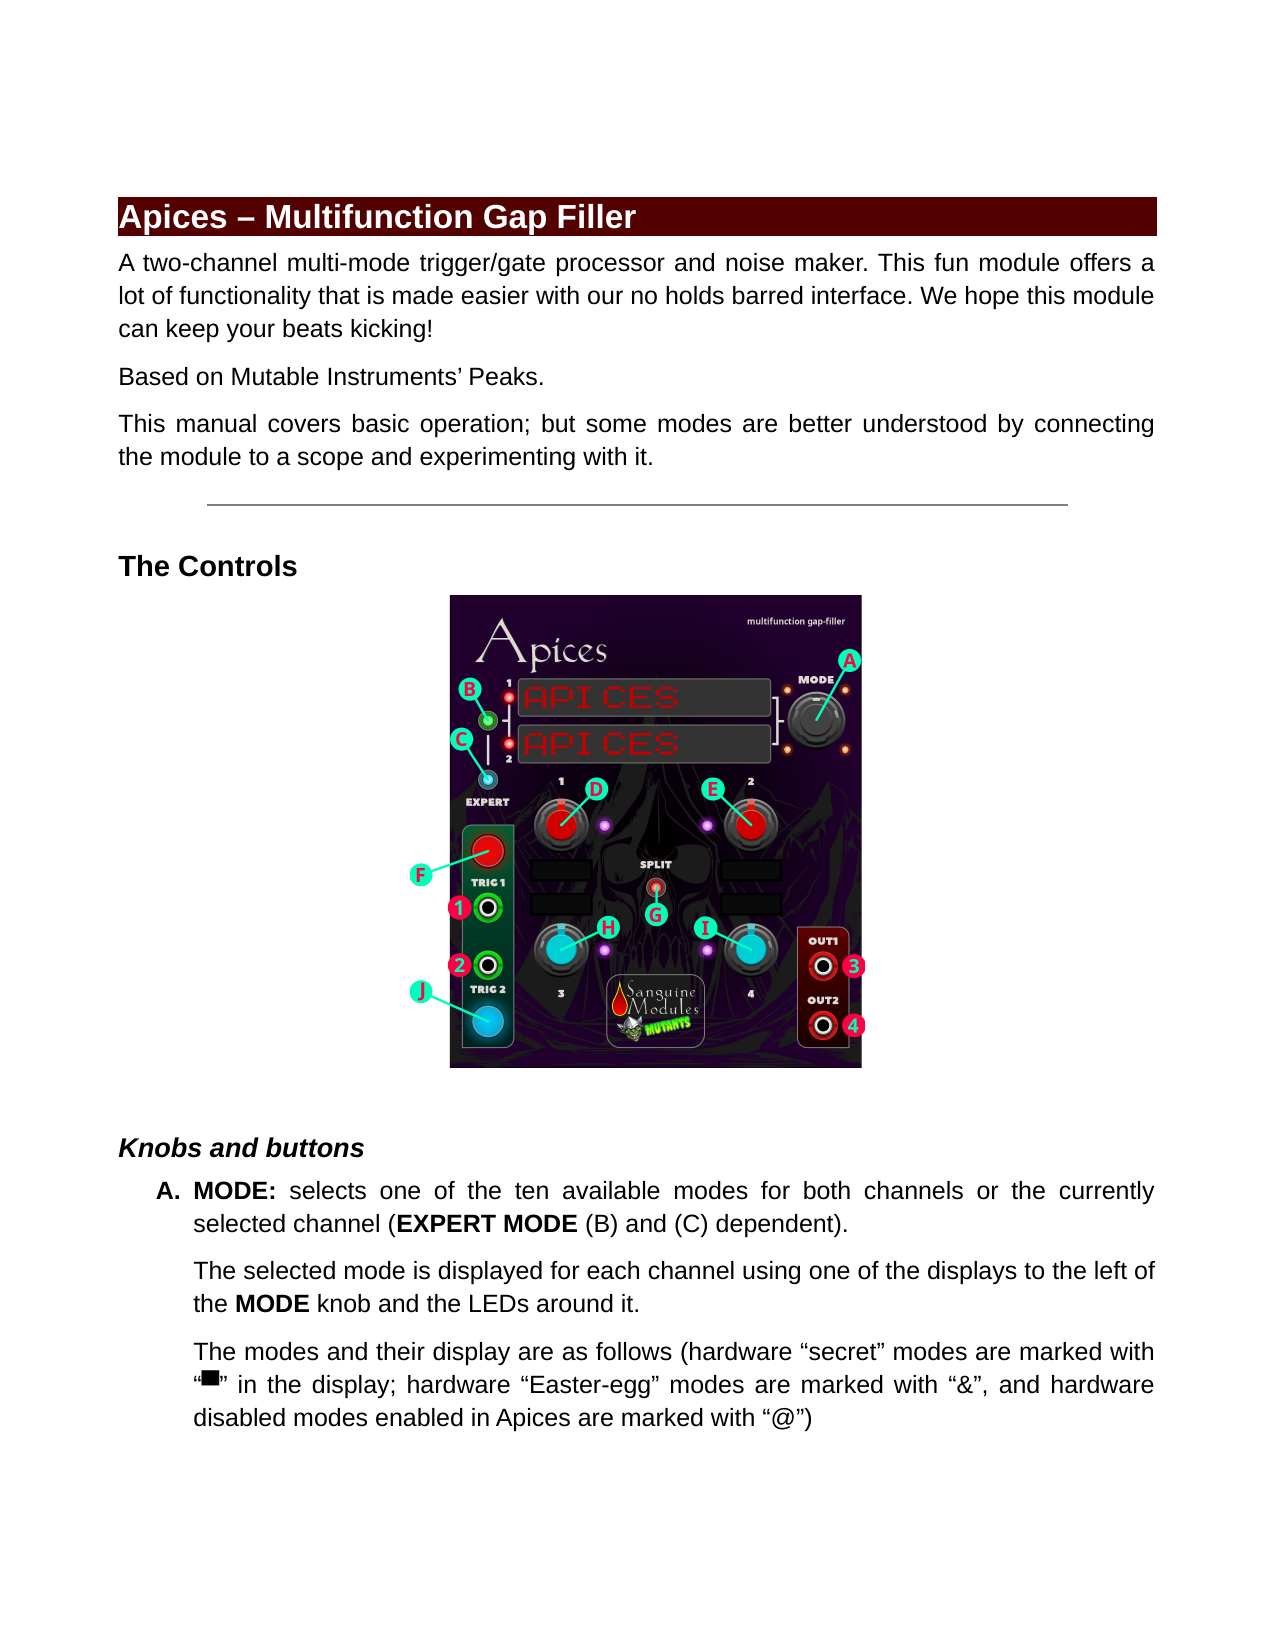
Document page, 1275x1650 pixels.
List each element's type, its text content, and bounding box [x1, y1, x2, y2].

text A two-channel multi-mode trigger/gate processor and noise maker. This fun module offers a lot of functionality that is made easier with our no holds barred interface. We hope this module can keep your beats kicking! [118, 248, 1157, 343]
subtitle Knobs and buttons [118, 1132, 1157, 1163]
list MODE: selects one of the ten available modes for both channels or the currently selected channel (EXPERT MODE (B) and (C) dependent). [156, 1176, 1157, 1237]
list The modes and their display are as follows (hardware “secret” modes are marked with “▀” in the display; hardware “Easter-egg” modes are marked with “&”, and hardware disabled modes enabled in Apices are marked with “@”) [156, 1337, 1157, 1432]
text Based on Mutable Instruments’ Peaks. [118, 362, 1157, 391]
list The selected mode is displayed for each channel using one of the displays to the left of the MODE knob and the LEDs around it. [156, 1256, 1157, 1318]
picture [410, 595, 866, 1068]
subtitle Apices – Multifunction Gap Filler [118, 197, 1157, 236]
text This manual covers basic operation; but some modes are better understood by connecting the module to a scope and experimenting with it. [118, 409, 1157, 471]
subtitle The Controls [118, 549, 1157, 582]
